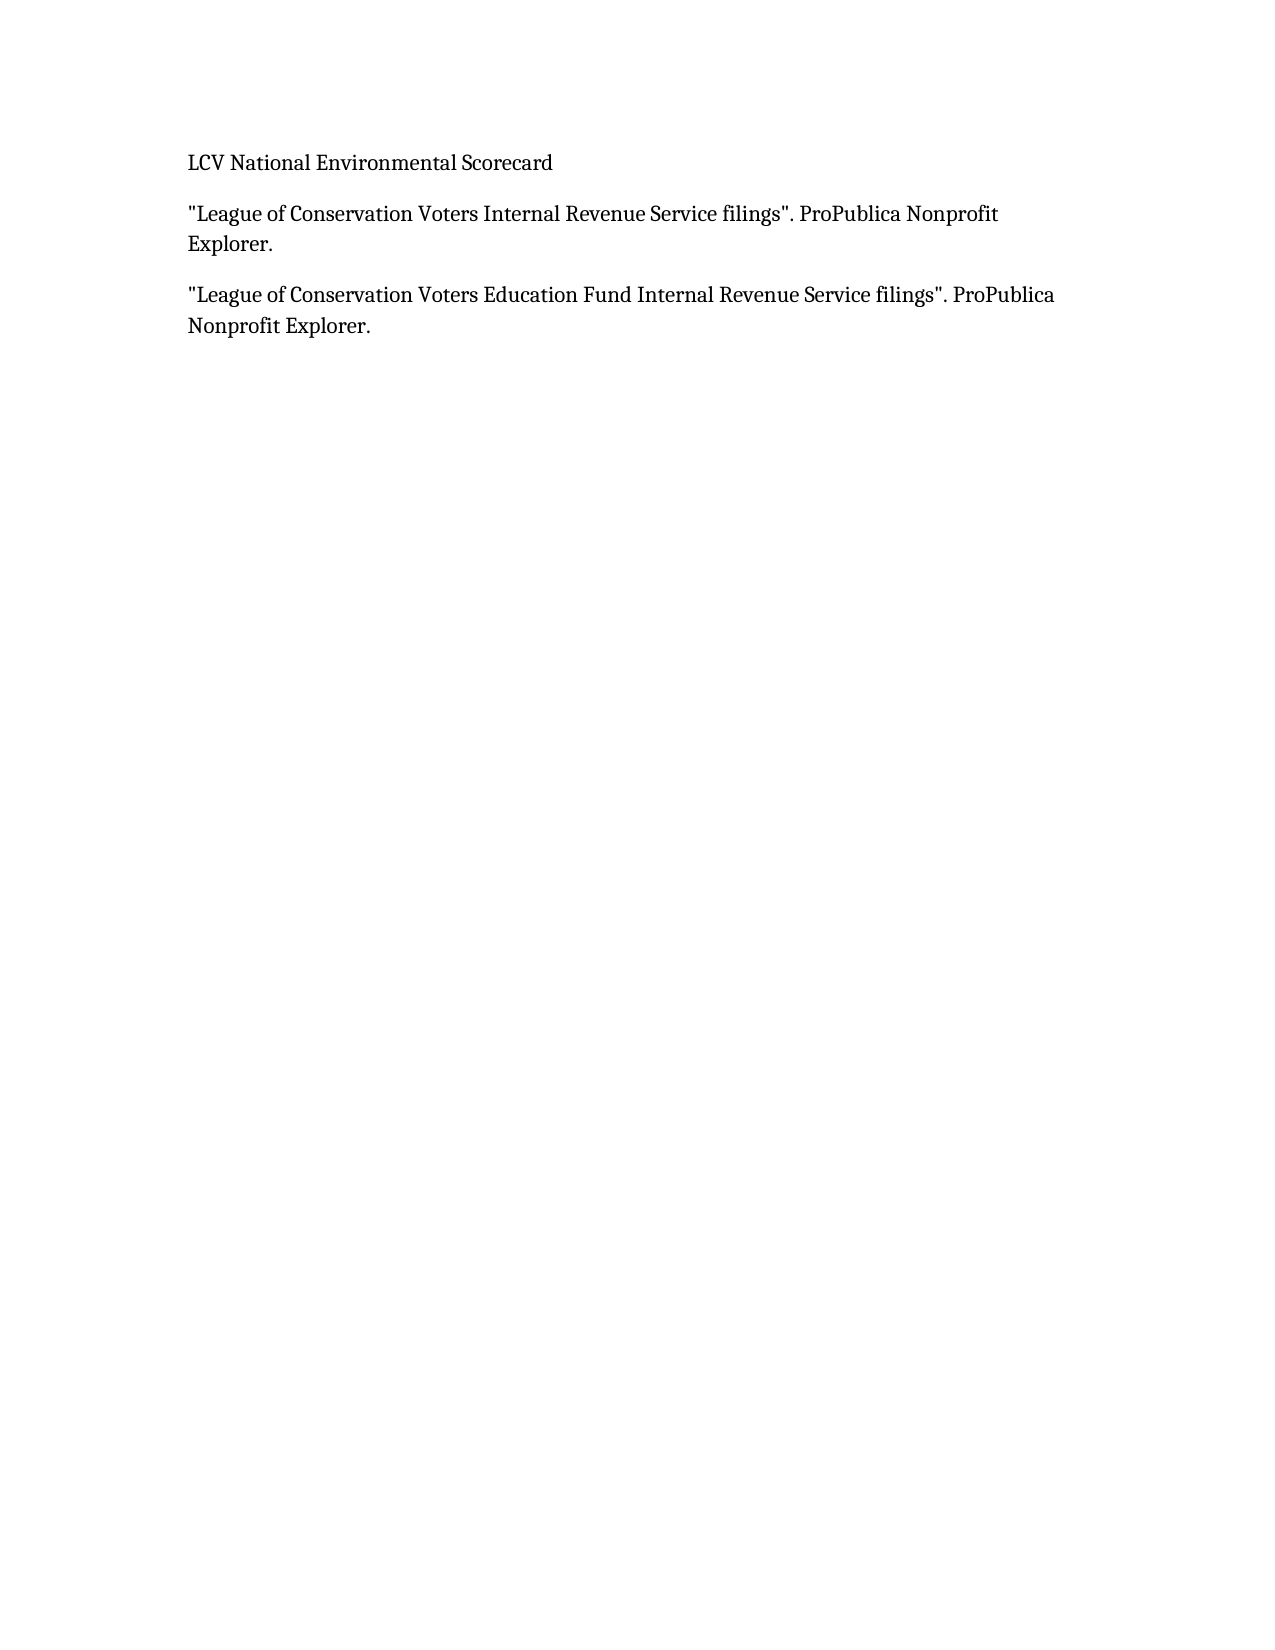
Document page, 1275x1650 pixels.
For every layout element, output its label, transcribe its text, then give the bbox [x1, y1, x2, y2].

text LCV National Environmental Scorecard [187, 150, 1087, 176]
text "League of Conservation Voters Education Fund Internal Revenue Service filings". ProPublica Nonprofit Explorer. [187, 282, 1087, 339]
text "League of Conservation Voters Internal Revenue Service filings". ProPublica Nonprofit Explorer. [187, 201, 1087, 258]
